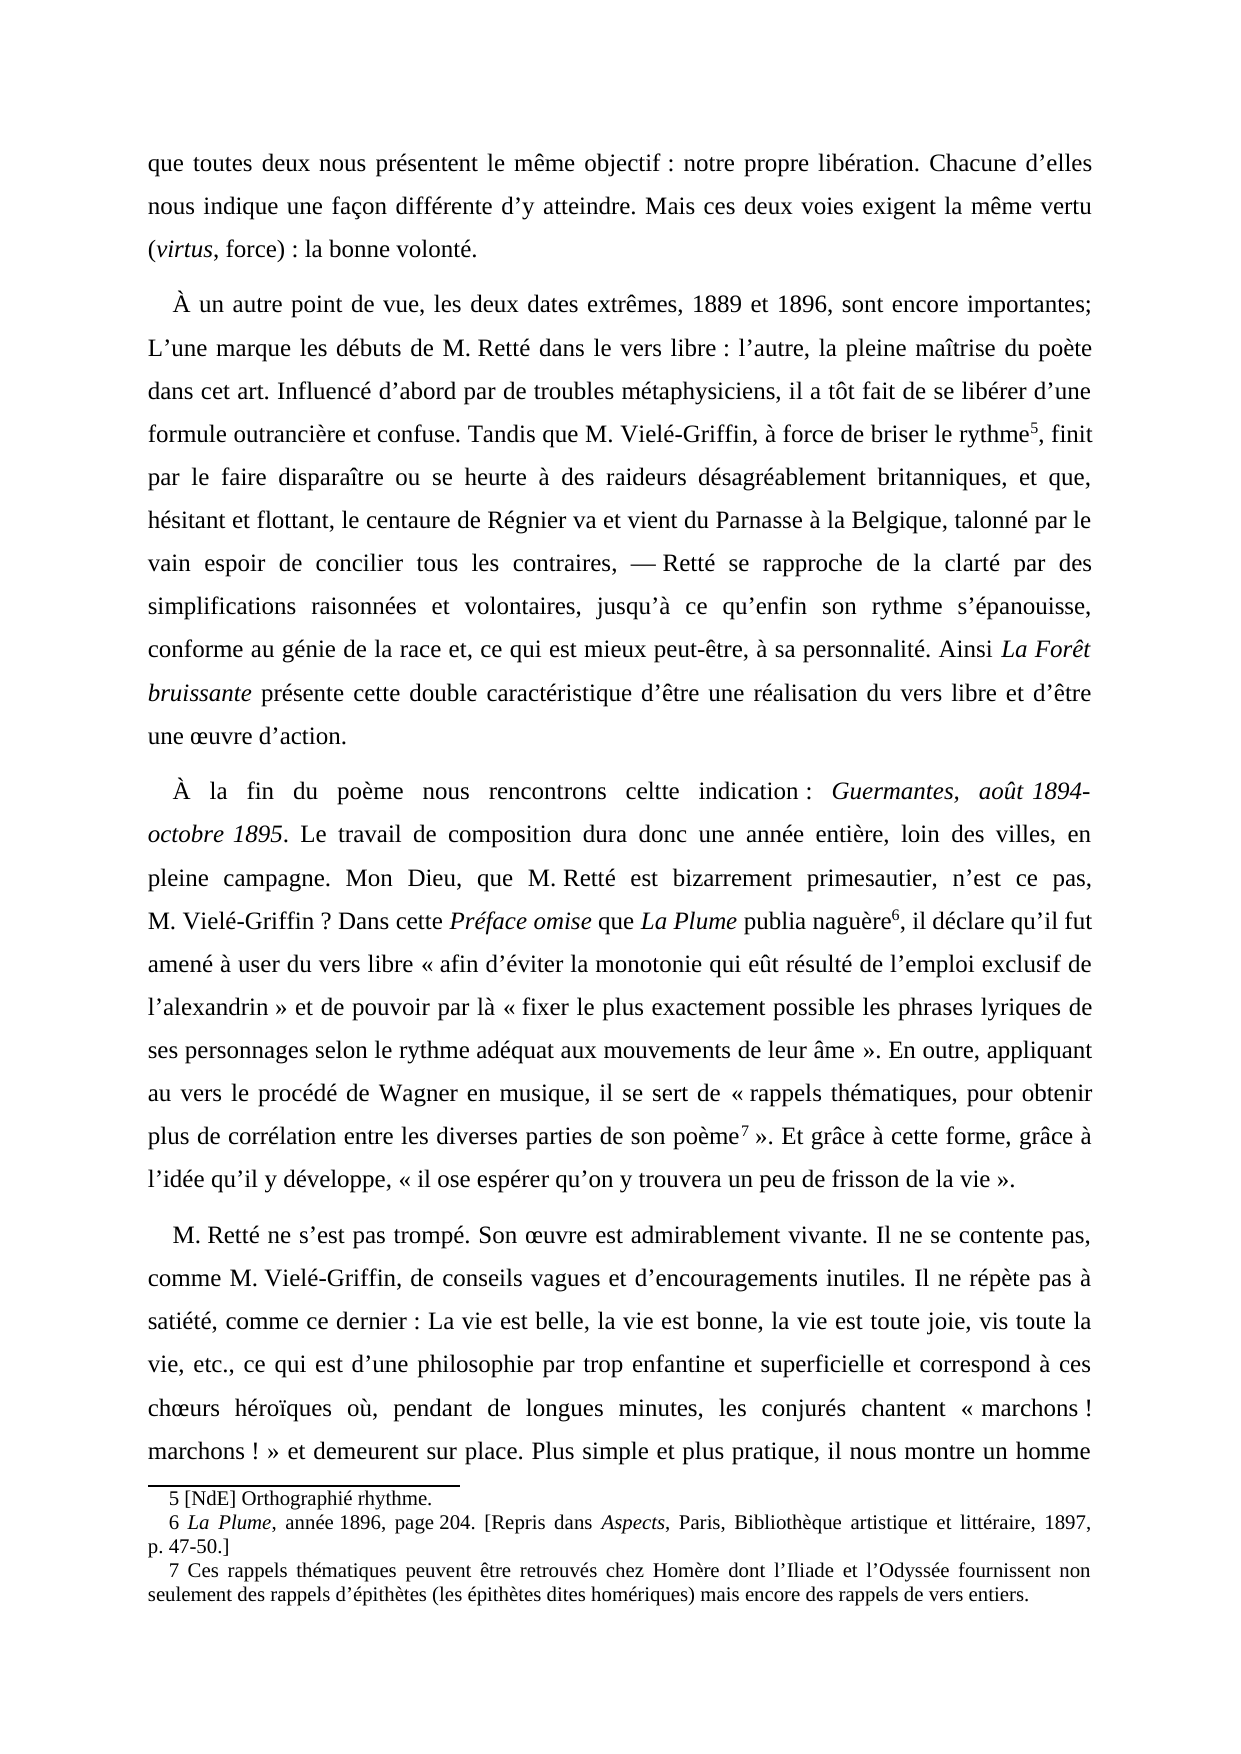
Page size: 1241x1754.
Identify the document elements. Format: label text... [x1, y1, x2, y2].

text M. Retté ne s’est pas trompé. Son œuvre est admirablement vivante. Il ne se contente pas, comme M. Vielé-Griffin, de conseils vagues et d’encouragements inutiles. Il ne répète pas à satiété, comme ce dernier : La vie est belle, la vie est bonne, la vie est toute joie, vis toute la vie, etc., ce qui est d’une philosophie par trop enfantine et superficielle et correspond à ces chœurs héroïques où, pendant de longues minutes, les conjurés chantent « marchons ! marchons ! » et demeurent sur place. Plus simple et plus pratique, il nous montre un homme [148, 1220, 1093, 1464]
text À la fin du poème nous rencontrons celtte indication : Guermantes, août 1894-octobre 1895. Le travail de composition dura donc une année entière, loin des villes, en pleine campagne. Mon Dieu, que M. Retté est bizarrement primesautier, n’est ce pas, M. Vielé-Griffin ? Dans cette Préface omise que La Plume publia naguère, il déclare qu’il fut amené à user du vers libre « afin d’éviter la monotonie qui eût résulté de l’emploi exclusif de l’alexandrin » et de pouvoir par là « fixer le plus exactement possible les phrases lyriques de ses personnages selon le rythme adéquat aux mouvements de leur âme ». En outre, appliquant au vers le procédé de Wagner en musique, il se sert de « rappels thématiques, pour obtenir plus de corrélation entre les diverses parties de son poème ». Et grâce à cette forme, grâce à l’idée qu’il y développe, « il ose espérer qu’on y trouvera un peu de frisson de la vie ». [148, 776, 1093, 1193]
text À un autre point de vue, les deux dates extrêmes, 1889 et 1896, sont encore importantes; L’une marque les débuts de M. Retté dans le vers libre : l’autre, la pleine maîtrise du poète dans cet art. Influencé d’abord par de troubles métaphysiciens, il a tôt fait de se libérer d’une formule outrancière et confuse. Tandis que M. Vielé-Griffin, à force de briser le rythme, finit par le faire disparaître ou se heurte à des raideurs désagréablement britanniques, et que, hésitant et flottant, le centaure de Régnier va et vient du Parnasse à la Belgique, talonné par le vain espoir de concilier tous les contraires, — Retté se rapproche de la clarté par des simplifications raisonnées et volontaires, jusqu’à ce qu’enfin son rythme s’épanouisse, conforme au génie de la race et, ce qui est mieux peut-être, à sa personnalité. Ainsi La Forêt bruissante présente cette double caractéristique d’être une réalisation du vers libre et d’être une œuvre d’action. [148, 289, 1093, 749]
text Ces rappels thématiques peuvent être retrouvés chez Homère dont l’Iliade et l’Odyssée fournissent non seulement des rappels d’épithètes (les épithètes dites homériques) mais encore des rappels de vers entiers. [148, 1558, 1093, 1606]
text La Plume, année 1896, page 204. [Repris dans Aspects, Paris, Bibliothèque artistique et littéraire, 1897, p. 47-50.] [148, 1510, 1093, 1558]
text [NdE] Orthographié rhythme. [148, 1486, 1093, 1510]
text que toutes deux nous présentent le même objectif : notre propre libération. Chacune d’elles nous indique une façon différente d’y atteindre. Mais ces deux voies exigent la même vertu (virtus, force) : la bonne volonté. [148, 148, 1093, 263]
